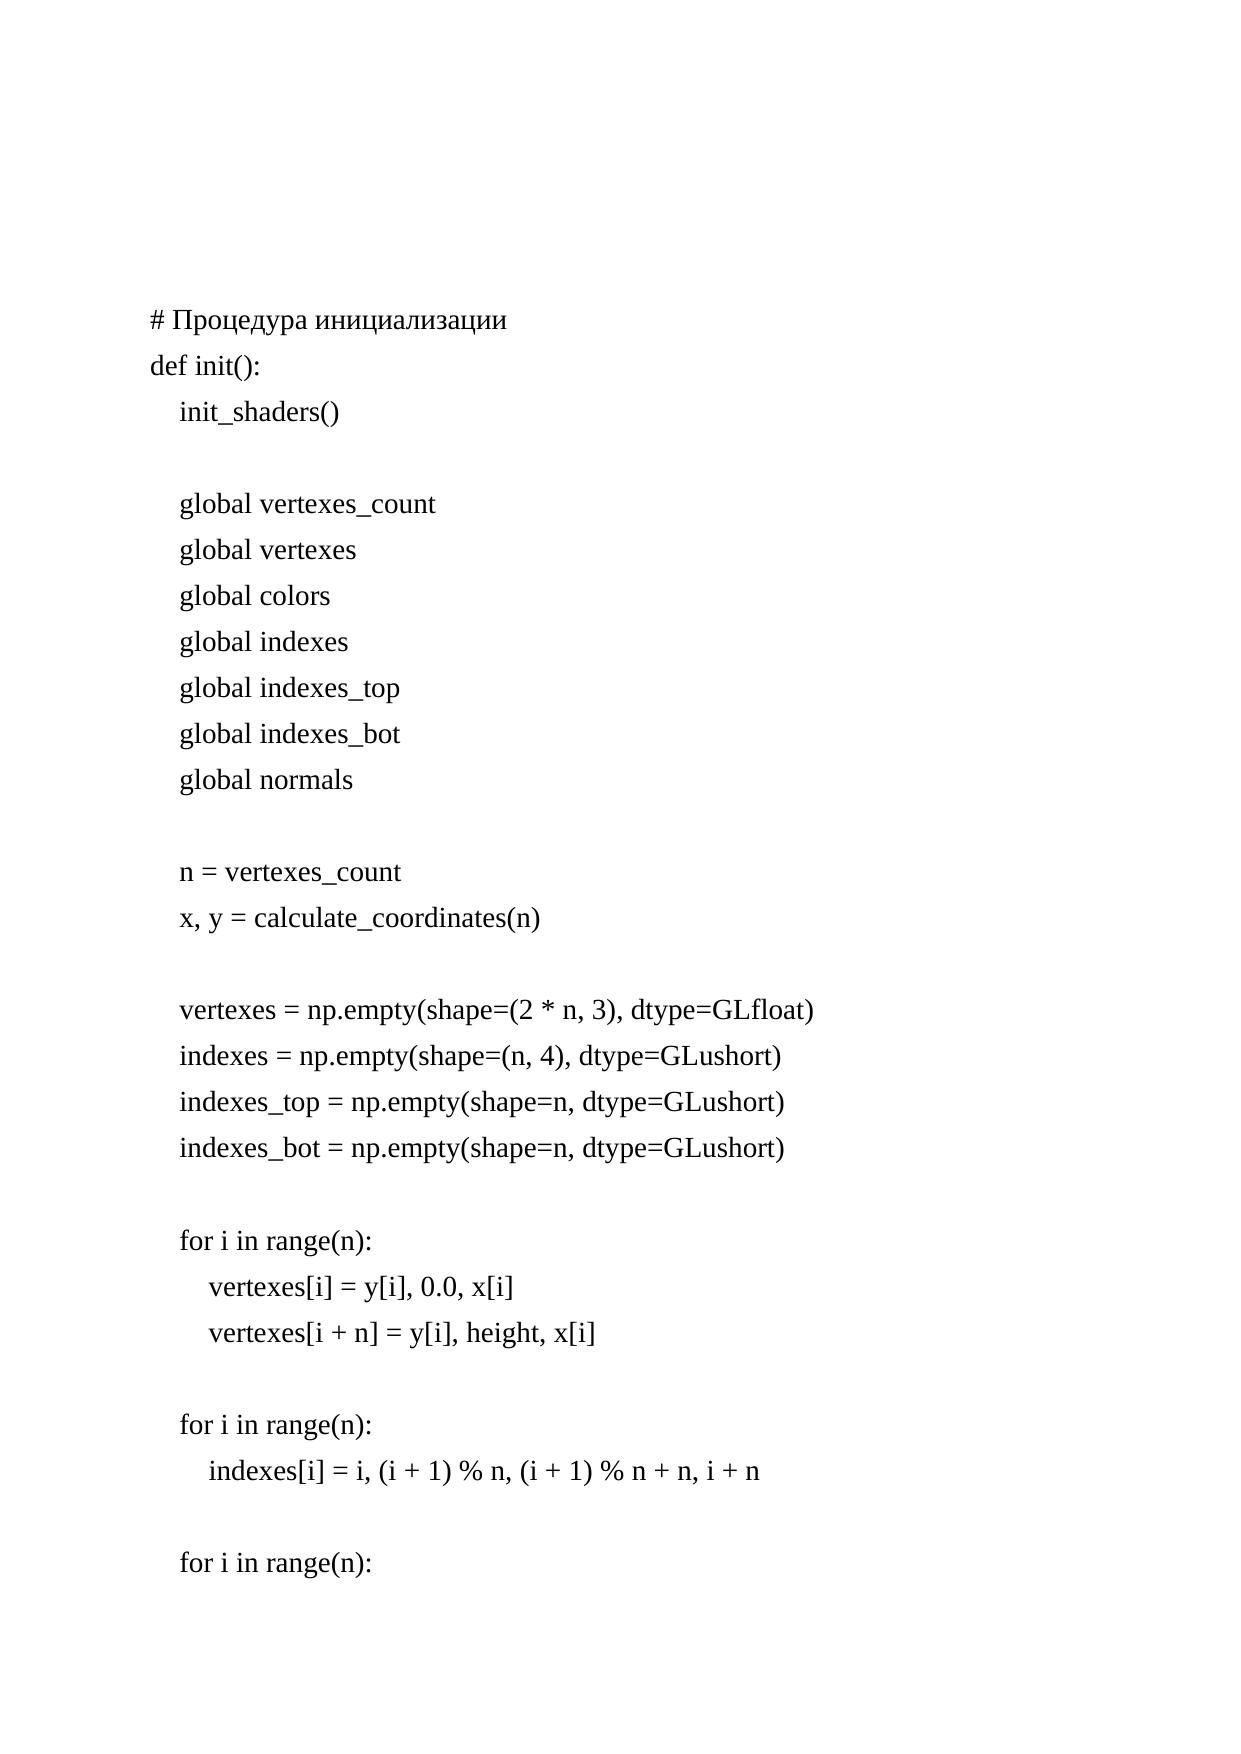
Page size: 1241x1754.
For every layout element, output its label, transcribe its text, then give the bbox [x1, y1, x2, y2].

text global colors [150, 578, 1090, 612]
text n = vertexes_count [150, 854, 1090, 888]
text indexes = np.empty(shape=(n, 4), dtype=GLushort) [150, 1038, 1090, 1072]
text global vertexes [150, 532, 1090, 566]
text global indexes_bot [150, 716, 1090, 750]
text # Процедура инициализации [150, 302, 1090, 335]
text init_shaders() [150, 394, 1090, 427]
text global vertexes_count [150, 486, 1090, 519]
text indexes_top = np.empty(shape=n, dtype=GLushort) [150, 1084, 1090, 1118]
text indexes_bot = np.empty(shape=n, dtype=GLushort) [150, 1131, 1090, 1164]
text vertexes[i + n] = y[i], height, x[i] [150, 1315, 1090, 1348]
text x, y = calculate_coordinates(n) [150, 900, 1090, 934]
text global indexes_top [150, 670, 1090, 704]
text def init(): [150, 348, 1090, 381]
text for i in range(n): [150, 1223, 1090, 1256]
text global normals [150, 762, 1090, 796]
text for i in range(n): [150, 1407, 1090, 1440]
text indexes[i] = i, (i + 1) % n, (i + 1) % n + n, i + n [150, 1453, 1090, 1486]
text vertexes[i] = y[i], 0.0, x[i] [150, 1269, 1090, 1302]
text vertexes = np.empty(shape=(2 * n, 3), dtype=GLfloat) [150, 992, 1090, 1026]
text for i in range(n): [150, 1545, 1090, 1578]
text global indexes [150, 624, 1090, 658]
